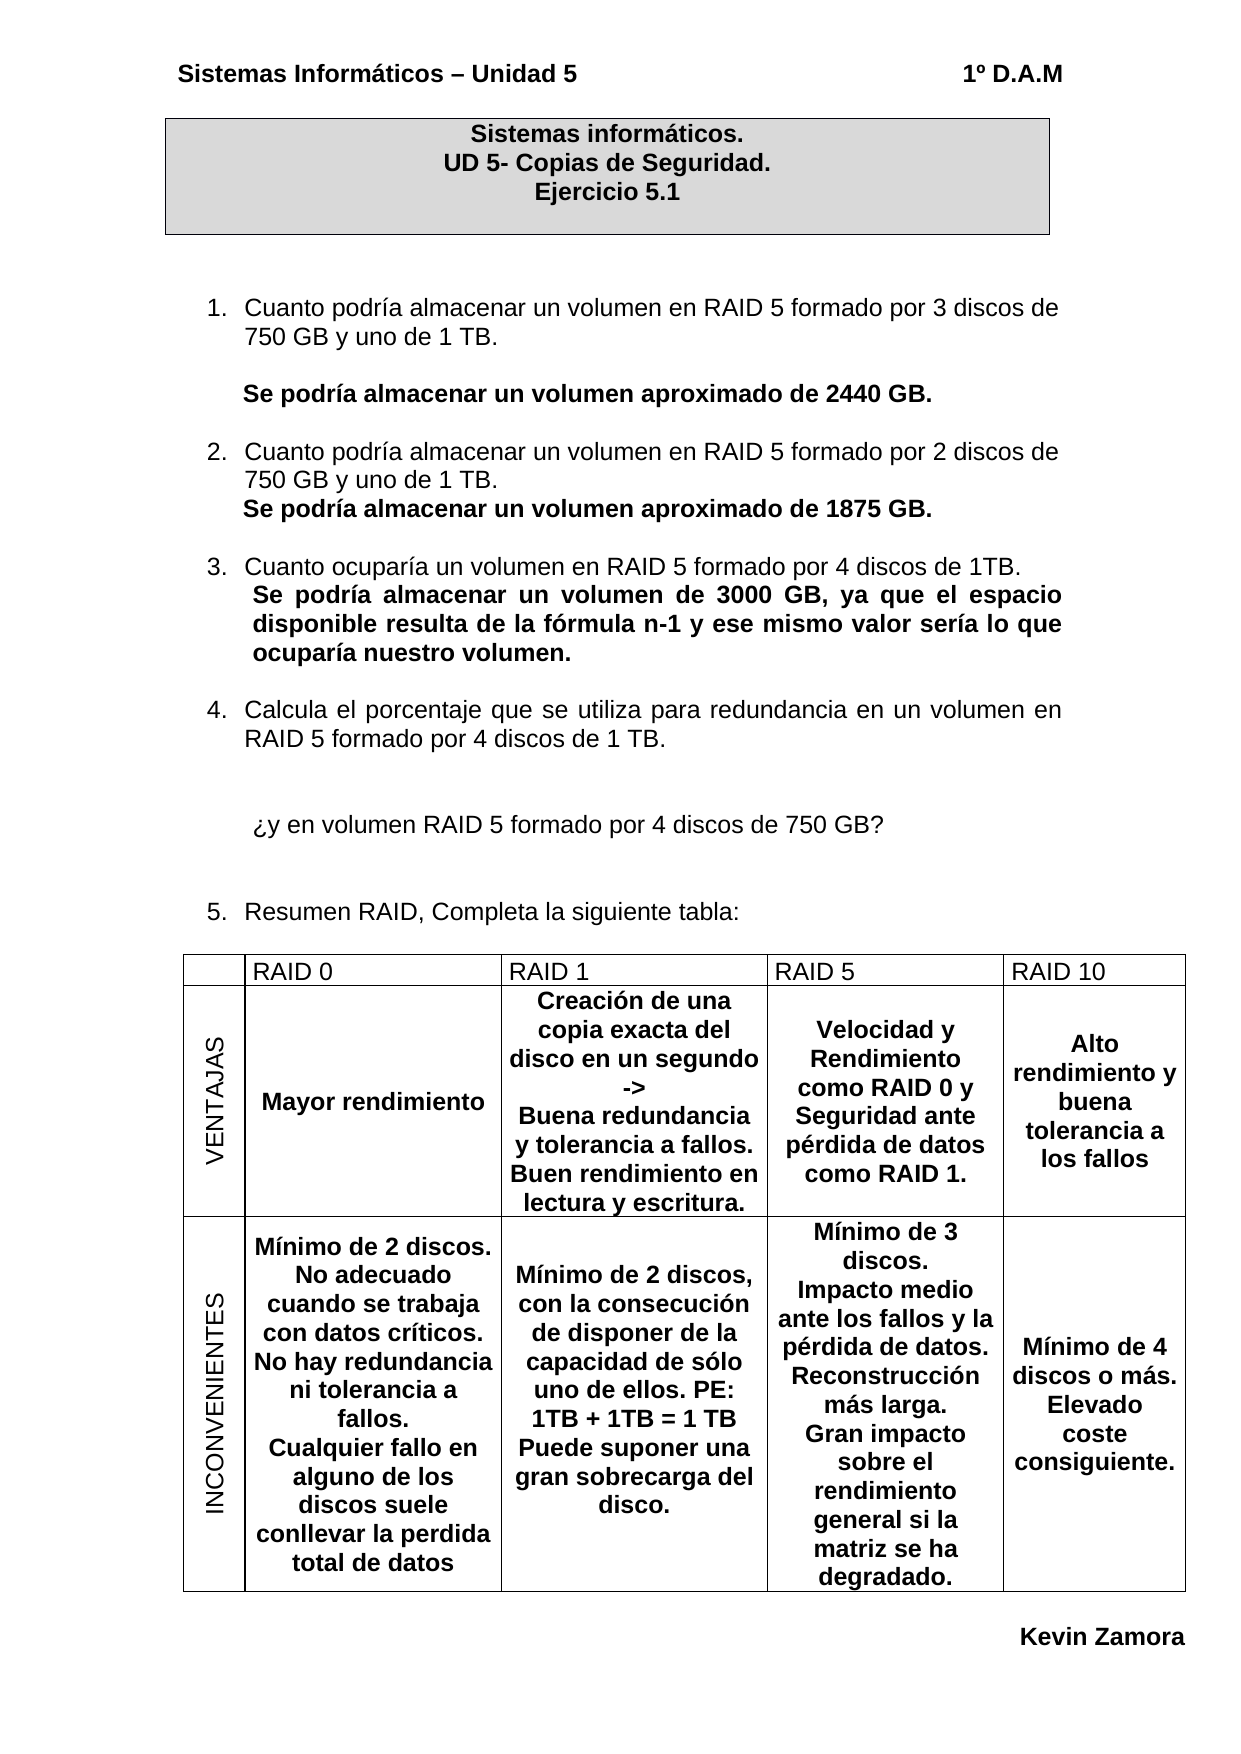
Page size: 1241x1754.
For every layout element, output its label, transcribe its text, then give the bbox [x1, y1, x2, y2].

table_header Sistemas informáticos. UD 5- Copias de Seguridad. Ejercicio 5.1 [166, 119, 1049, 234]
table_cell Mínimo de 4 discos o más. Elevado coste consiguiente. [1004, 1217, 1185, 1591]
table_cell Mínimo de 2 discos, con la consecución de disponer de la capacidad de sólo uno de ellos. PE: 1TB + 1TB = 1 TB Puede suponer una gran sobrecarga del disco. [502, 1217, 767, 1591]
text Se podría almacenar un volumen aproximado de 2440 GB. [243, 379, 1063, 408]
list Calcula el porcentaje que se utiliza para redundancia en un volumen en RAID 5 formado por 4 discos de 1 TB. [207, 695, 1063, 753]
table_header RAID 0 [246, 955, 501, 985]
table_cell Mayor rendimiento [246, 986, 501, 1216]
table_header RAID 1 [502, 955, 767, 985]
table_cell Alto rendimiento y buena tolerancia a los fallos [1004, 986, 1185, 1216]
list Se podría almacenar un volumen aproximado de 1875 GB. [243, 494, 1063, 523]
table_cell INCONVENIENTES [184, 1217, 244, 1591]
list Cuanto podría almacenar un volumen en RAID 5 formado por 2 discos de 750 GB y uno de 1 TB. [207, 436, 1063, 494]
text ¿y en volumen RAID 5 formado por 4 discos de 750 GB? [252, 810, 1063, 839]
table_cell Velocidad y Rendimiento como RAID 0 y Seguridad ante pérdida de datos como RAID 1. [768, 986, 1003, 1216]
list Cuanto podría almacenar un volumen en RAID 5 formado por 3 discos de 750 GB y uno de 1 TB. [207, 293, 1063, 350]
text Se podría almacenar un volumen de 3000 GB, ya que el espacio disponible resulta de la fórmula n-1 y ese mismo valor sería lo que ocuparía nuestro volumen. [252, 580, 1063, 666]
table_cell VENTAJAS [184, 986, 244, 1216]
list Resumen RAID, Completa la siguiente tabla: [207, 896, 1063, 925]
table_cell Mínimo de 2 discos. No adecuado cuando se trabaja con datos críticos. No hay redundancia ni tolerancia a fallos. Cualquier fallo en alguno de los discos suele conllevar la perdida total de datos [246, 1217, 501, 1591]
table_cell Mínimo de 3 discos. Impacto medio ante los fallos y la pérdida de datos. Reconstrucción más larga. Gran impacto sobre el rendimiento general si la matriz se ha degradado. [768, 1217, 1003, 1591]
table_header RAID 5 [768, 955, 1003, 985]
table_cell Creación de una copia exacta del disco en un segundo -> Buena redundancia y tolerancia a fallos. Buen rendimiento en lectura y escritura. [502, 986, 767, 1216]
table_header [184, 955, 244, 985]
list Cuanto ocuparía un volumen en RAID 5 formado por 4 discos de 1TB. [207, 551, 1063, 580]
table_header RAID 10 [1004, 955, 1185, 985]
